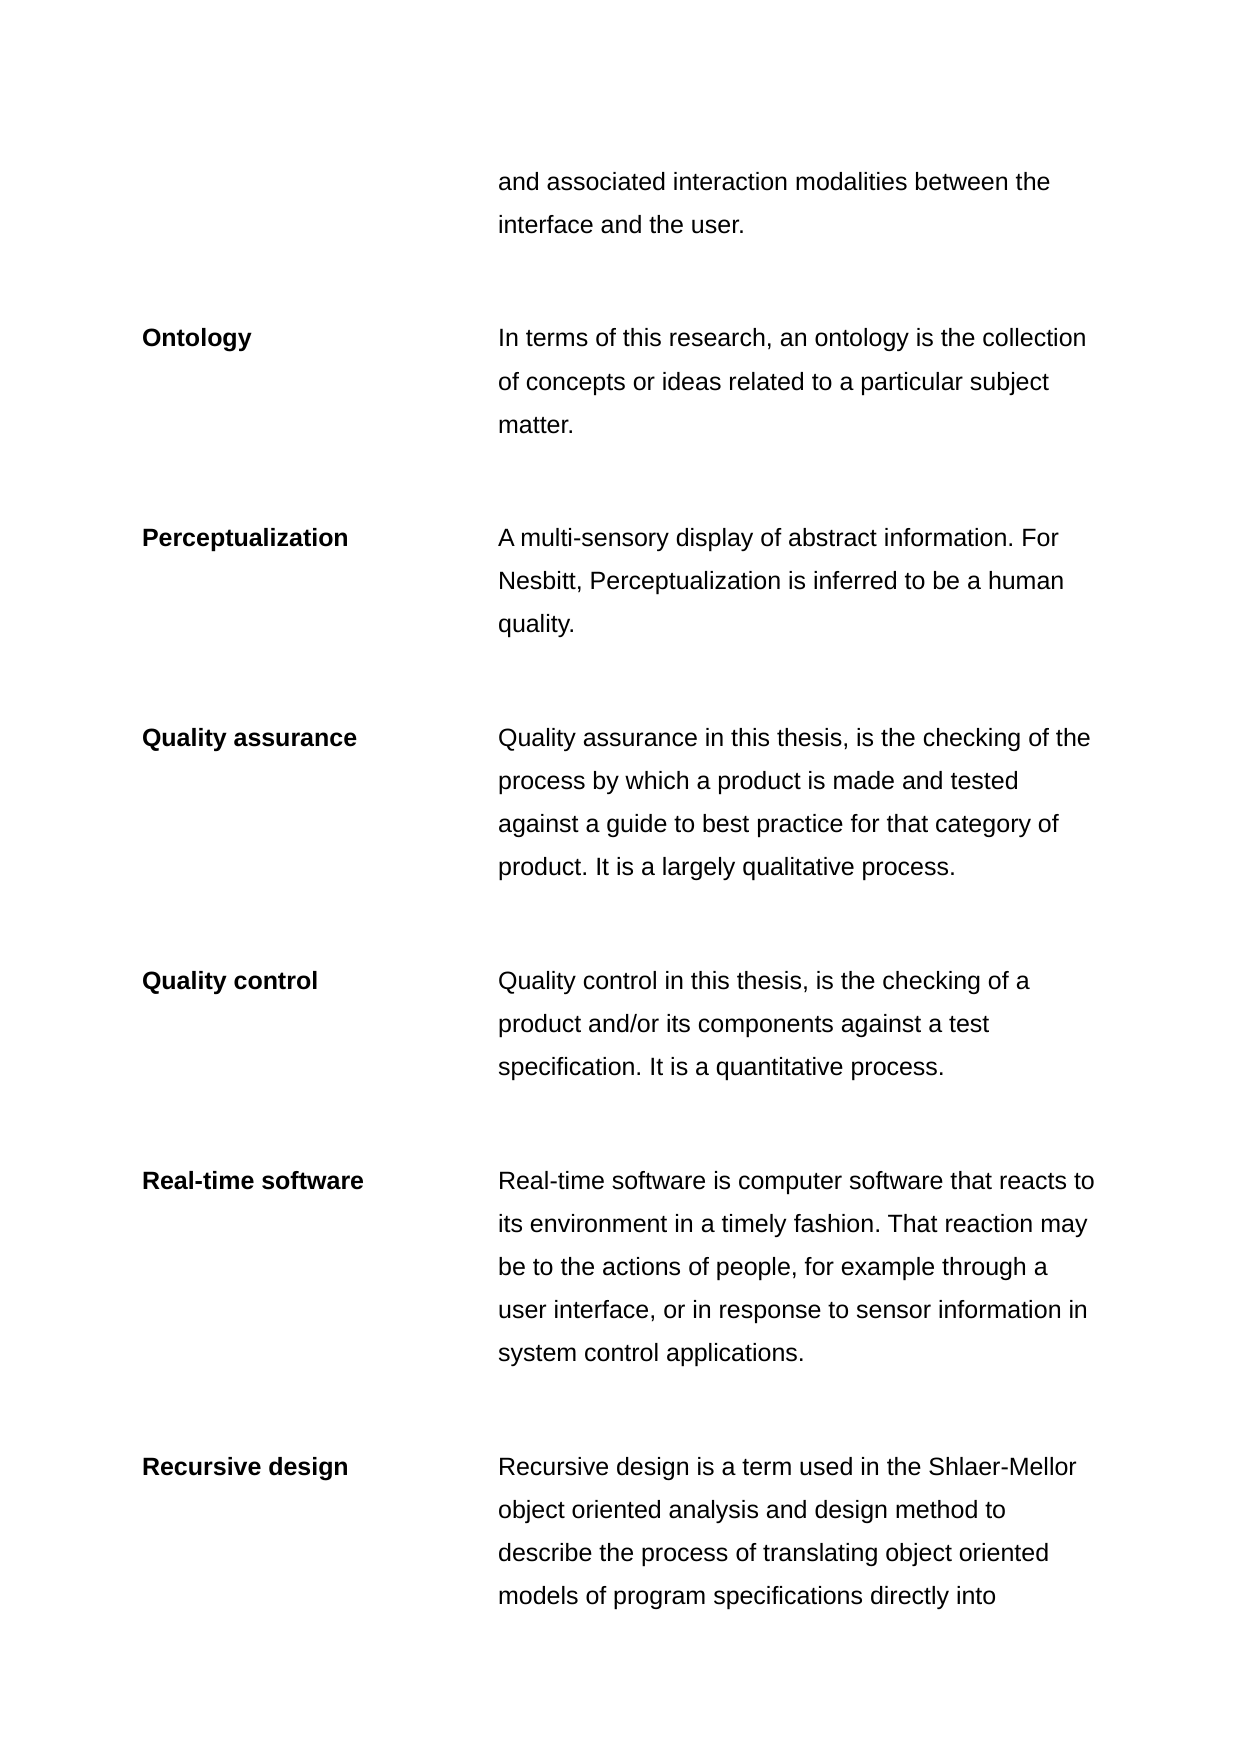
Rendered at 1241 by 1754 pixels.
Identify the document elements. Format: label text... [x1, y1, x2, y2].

table_cell Perceptualization [118, 475, 474, 674]
table_cell Recursive design [118, 1403, 474, 1633]
table_cell Ontology [118, 275, 474, 474]
table_cell A multi-sensory display of abstract information. For Nesbitt, Perceptualization is inferred to be a human quality. [474, 475, 1122, 674]
table_cell Quality control [118, 917, 474, 1117]
table_cell [118, 118, 474, 275]
table_cell and associated interaction modalities between the interface and the user. [474, 118, 1122, 275]
table_cell Real-time software [118, 1117, 474, 1403]
table_cell Real-time software is computer software that reacts to its environment in a timely fashion. That reaction may be to the actions of people, for example through a user interface, or in response to sensor information in system control applications. [474, 1117, 1122, 1403]
table_cell Quality assurance in this thesis, is the checking of the process by which a product is made and tested against a guide to best practice for that category of product. It is a largely qualitative process. [474, 674, 1122, 917]
table_cell Recursive design is a term used in the Shlaer-Mellor object oriented analysis and design method to describe the process of translating object oriented models of program specifications directly into [474, 1403, 1122, 1633]
table_cell Quality assurance [118, 674, 474, 917]
table_cell Quality control in this thesis, is the checking of a product and/or its components against a test specification. It is a quantitative process. [474, 917, 1122, 1117]
table_cell In terms of this research, an ontology is the collection of concepts or ideas related to a particular subject matter. [474, 275, 1122, 474]
